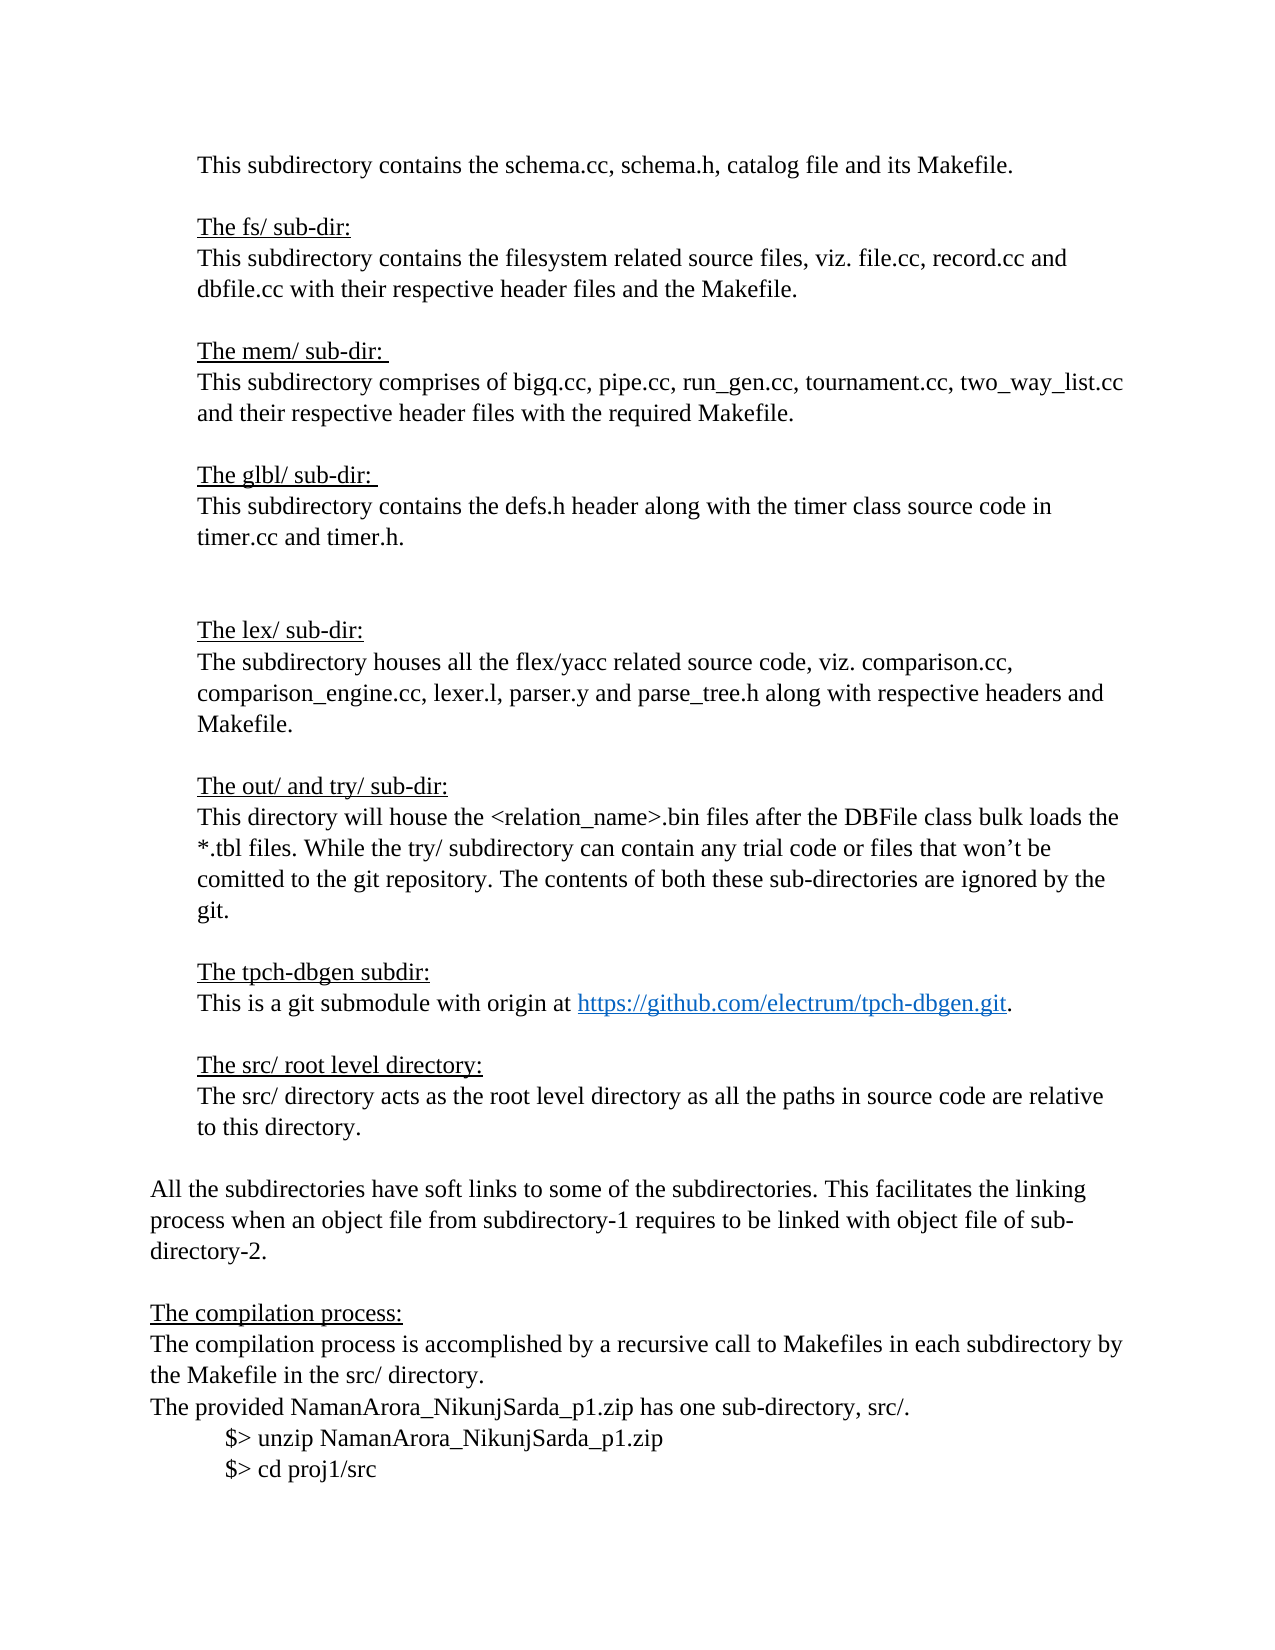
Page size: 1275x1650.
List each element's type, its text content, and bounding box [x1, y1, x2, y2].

text The out/ and try/ sub-dir: [197, 771, 1125, 799]
text The src/ root level directory: [197, 1050, 1125, 1079]
list $> cd proj1/src [187, 1454, 1125, 1482]
text This subdirectory contains the schema.cc, schema.h, catalog file and its Makefile. [197, 150, 1125, 179]
text The subdirectory houses all the flex/yacc related source code, viz. comparison.cc, comparison_engine.cc, lexer.l, parser.y and parse_tree.h along with respective headers and Makefile. [197, 647, 1125, 737]
text The glbl/ sub-dir: [197, 460, 1125, 489]
text The fs/ sub-dir: [197, 212, 1125, 241]
text All the subdirectories have soft links to some of the subdirectories. This facilitates the linking process when an object file from subdirectory-1 requires to be linked with object file of sub-directory-2. [150, 1174, 1125, 1265]
list $> unzip NamanArora_NikunjSarda_p1.zip [187, 1423, 1125, 1451]
text The lex/ sub-dir: [197, 616, 1125, 644]
text This is a git submodule with origin at https://github.com/electrum/tpch-dbgen.git. [197, 988, 1125, 1017]
text This subdirectory contains the filesystem related source files, viz. file.cc, record.cc and dbfile.cc with their respective header files and the Makefile. [197, 243, 1125, 303]
text This subdirectory contains the defs.h header along with the timer class source code in timer.cc and timer.h. [197, 491, 1125, 551]
text This directory will house the <relation_name>.bin files after the DBFile class bulk loads the *.tbl files. While the try/ subdirectory can contain any trial code or files that won’t be comitted to the git repository. The contents of both these sub-directories are ignored by the git. [197, 802, 1125, 924]
text The tpch-dbgen subdir: [197, 957, 1125, 986]
text The provided NamanArora_NikunjSarda_p1.zip has one sub-directory, src/. [150, 1392, 1125, 1420]
text The src/ directory acts as the root level directory as all the paths in source code are relative to this directory. [197, 1081, 1125, 1141]
text This subdirectory comprises of bigq.cc, pipe.cc, run_gen.cc, tournament.cc, two_way_list.cc and their respective header files with the required Makefile. [197, 367, 1125, 427]
text The mem/ sub-dir: [197, 336, 1125, 365]
text The compilation process: [150, 1298, 1125, 1327]
text The compilation process is accomplished by a recursive call to Makefiles in each subdirectory by the Makefile in the src/ directory. [150, 1329, 1125, 1389]
